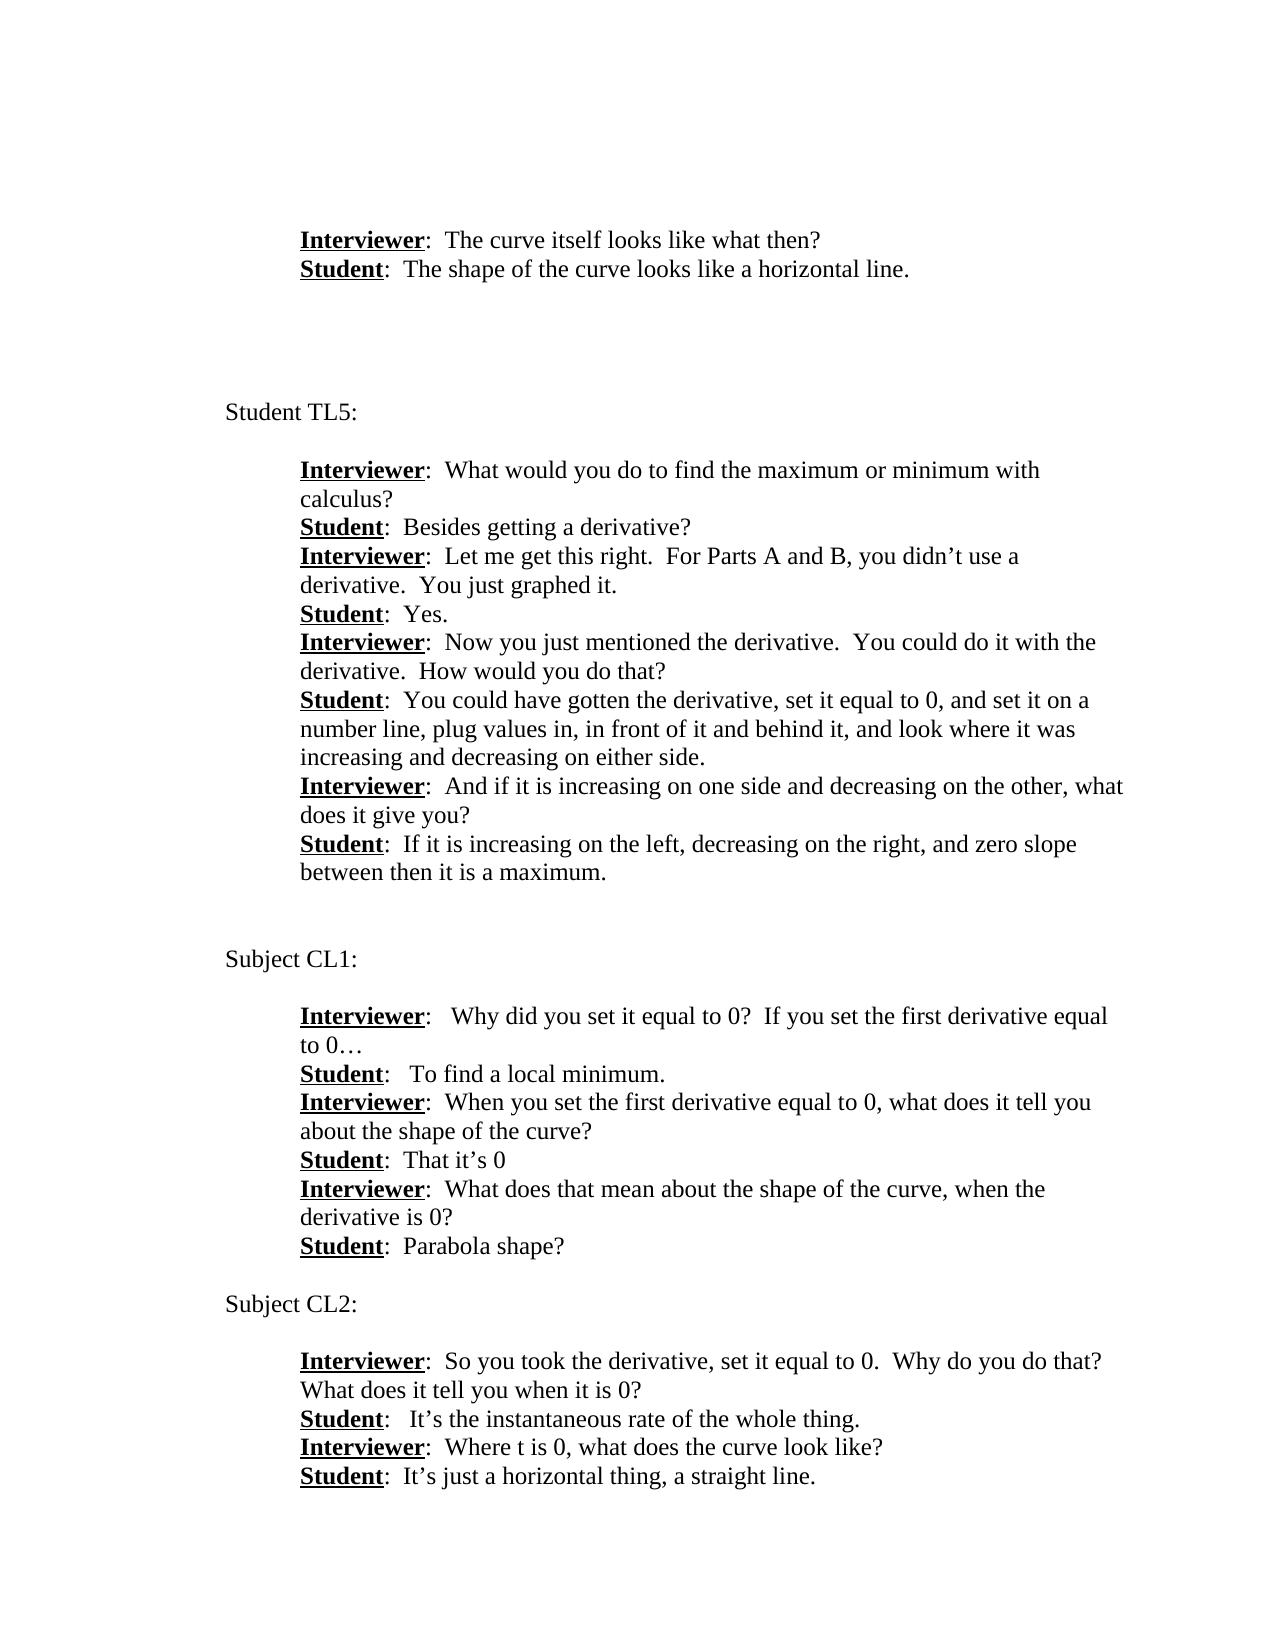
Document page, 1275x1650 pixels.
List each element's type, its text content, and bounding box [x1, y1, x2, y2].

text Subject CL1: [225, 944, 1125, 972]
text Student: It’s the instantaneous rate of the whole thing. [300, 1404, 1125, 1432]
text Interviewer: The curve itself looks like what then? [300, 225, 1125, 254]
text Student: You could have gotten the derivative, set it equal to 0, and set it on a number line, plug values in, in front of it and behind it, and look where it was increasing and decreasing on either side. [300, 685, 1125, 771]
text Interviewer: And if it is increasing on one side and decreasing on the other, what does it give you? [300, 771, 1125, 829]
text Student: If it is increasing on the left, decreasing on the right, and zero slope between then it is a maximum. [300, 829, 1125, 886]
text Interviewer: Why did you set it equal to 0? If you set the first derivative equal to 0… [300, 1001, 1125, 1059]
text Student: Besides getting a derivative? [300, 512, 1125, 541]
text Interviewer: When you set the first derivative equal to 0, what does it tell you about the shape of the curve? [300, 1087, 1125, 1145]
text Interviewer: What would you do to find the maximum or minimum with calculus? [300, 455, 1125, 512]
text Student: Yes. [300, 599, 1125, 627]
text Student: It’s just a horizontal thing, a straight line. [300, 1461, 1125, 1490]
text Student: To find a local minimum. [300, 1059, 1125, 1087]
text Interviewer: Where t is 0, what does the curve look like? [300, 1432, 1125, 1461]
text Student: The shape of the curve looks like a horizontal line. [300, 254, 1125, 282]
text Student: That it’s 0 [300, 1145, 1125, 1174]
text Interviewer: What does that mean about the shape of the curve, when the derivative is 0? [300, 1174, 1125, 1231]
text Interviewer: So you took the derivative, set it equal to 0. Why do you do that? What does it tell you when it is 0? [300, 1346, 1125, 1404]
text Interviewer: Let me get this right. For Parts A and B, you didn’t use a derivative. You just graphed it. [300, 541, 1125, 599]
text Interviewer: Now you just mentioned the derivative. You could do it with the derivative. How would you do that? [300, 627, 1125, 685]
text Student: Parabola shape? [300, 1231, 1125, 1260]
text Student TL5: [225, 397, 1125, 426]
text Subject CL2: [225, 1289, 1125, 1317]
